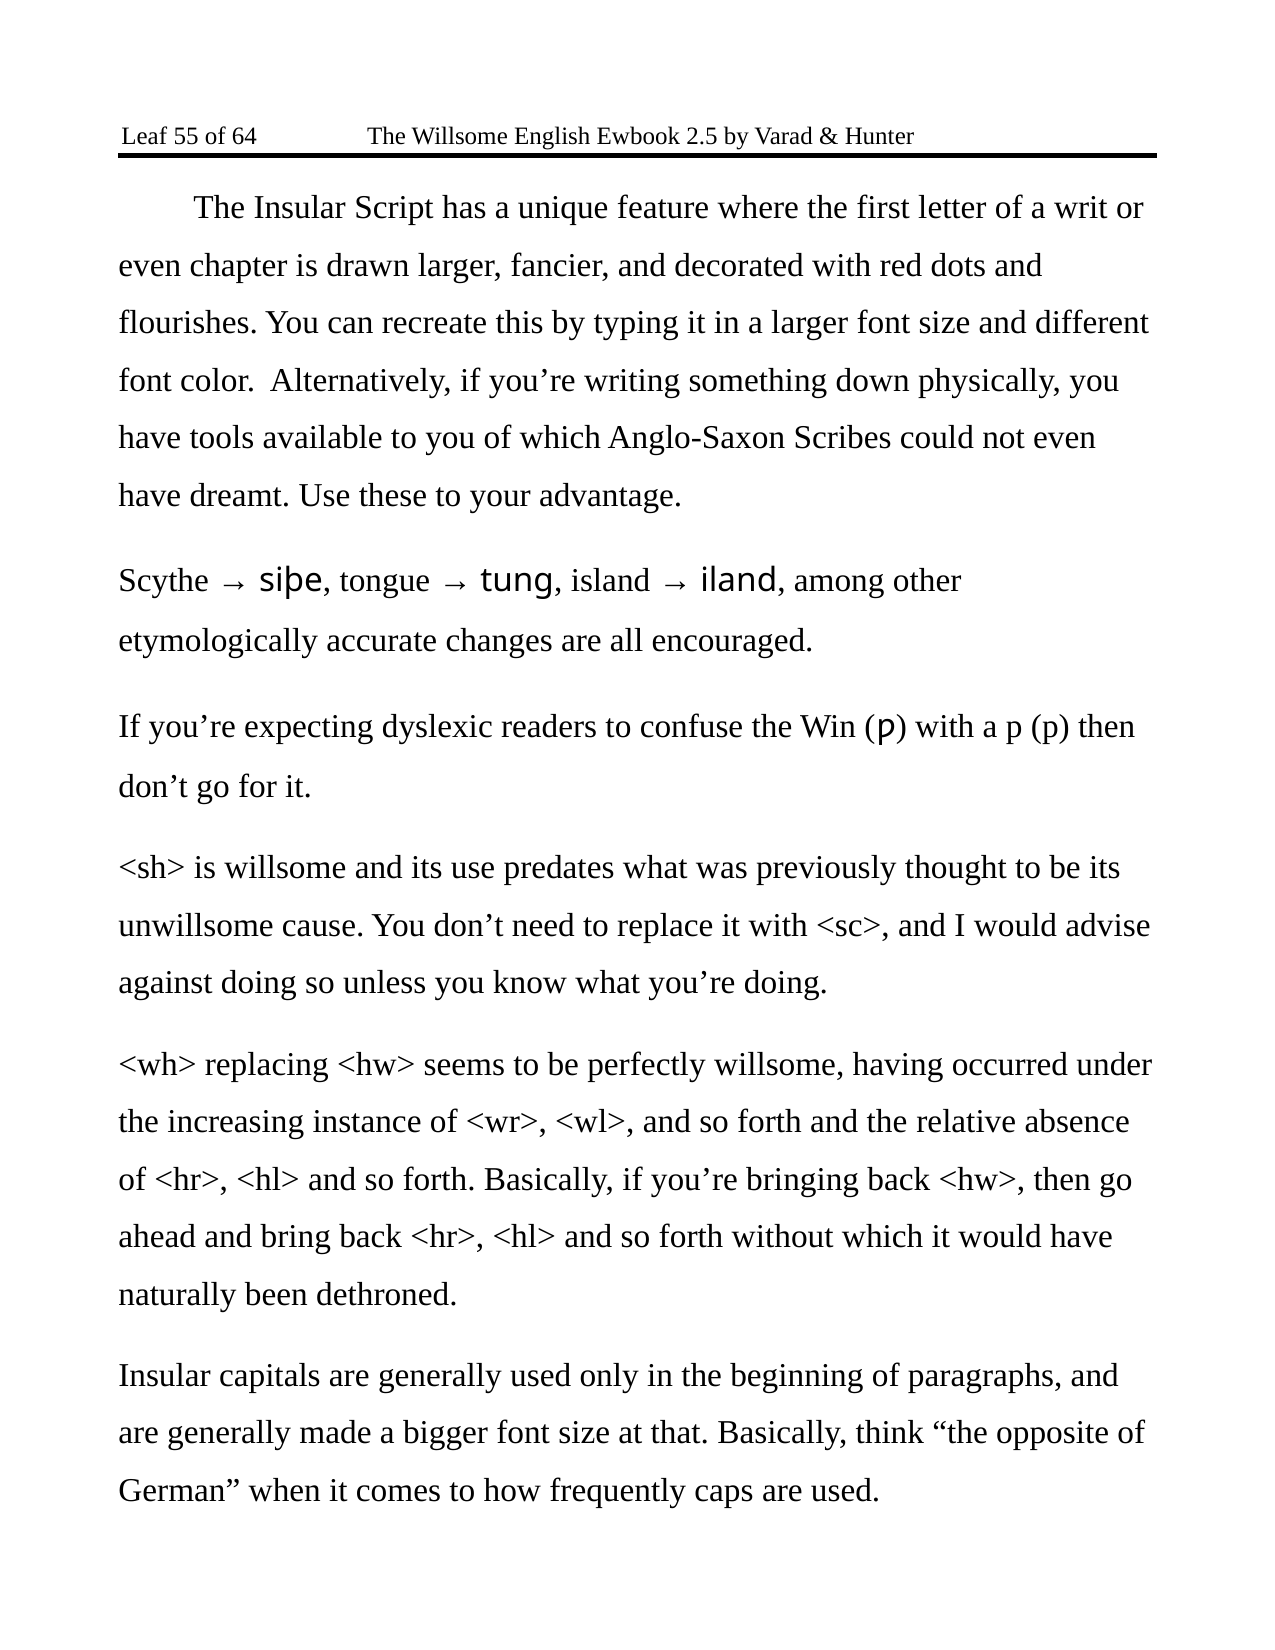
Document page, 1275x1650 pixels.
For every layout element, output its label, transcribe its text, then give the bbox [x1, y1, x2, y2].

text <sh> is willsome and its use predates what was previously thought to be its unwillsome cause. You don’t need to replace it with <sc>, and I would advise against doing so unless you know what you’re doing. [118, 848, 1157, 1001]
text Insular capitals are generally used only in the beginning of paragraphs, and are generally made a bigger font size at that. Basically, think “the opposite of German” when it comes to how frequently caps are used. [118, 1355, 1157, 1508]
text <wh> replacing <hw> seems to be perfectly willsome, having occurred under the increasing instance of <wr>, <wl>, and so forth and the relative absence of <hr>, <hl> and so forth. Basically, if you’re bringing back <hw>, then go ahead and bring back <hr>, <hl> and so forth without which it would have naturally been dethroned. [118, 1044, 1157, 1312]
text The Insular Script has a unique feature where the first letter of a writ or even chapter is drawn larger, fancier, and decorated with red dots and flourishes. You can recreate this by typing it in a larger font size and different font color. Alternatively, if you’re writing something down physically, you have tools available to you of which Anglo-Saxon Scribes could not even have dreamt. Use these to your advantage. [118, 187, 1157, 513]
text If you’re expecting dyslexic readers to confuse the Win (ƿ) with a p (p) then don’t go for it. [118, 702, 1157, 805]
text Scythe → siþe, tongue → tung, island → iland, among other etymologically accurate changes are all encouraged. [118, 556, 1157, 659]
